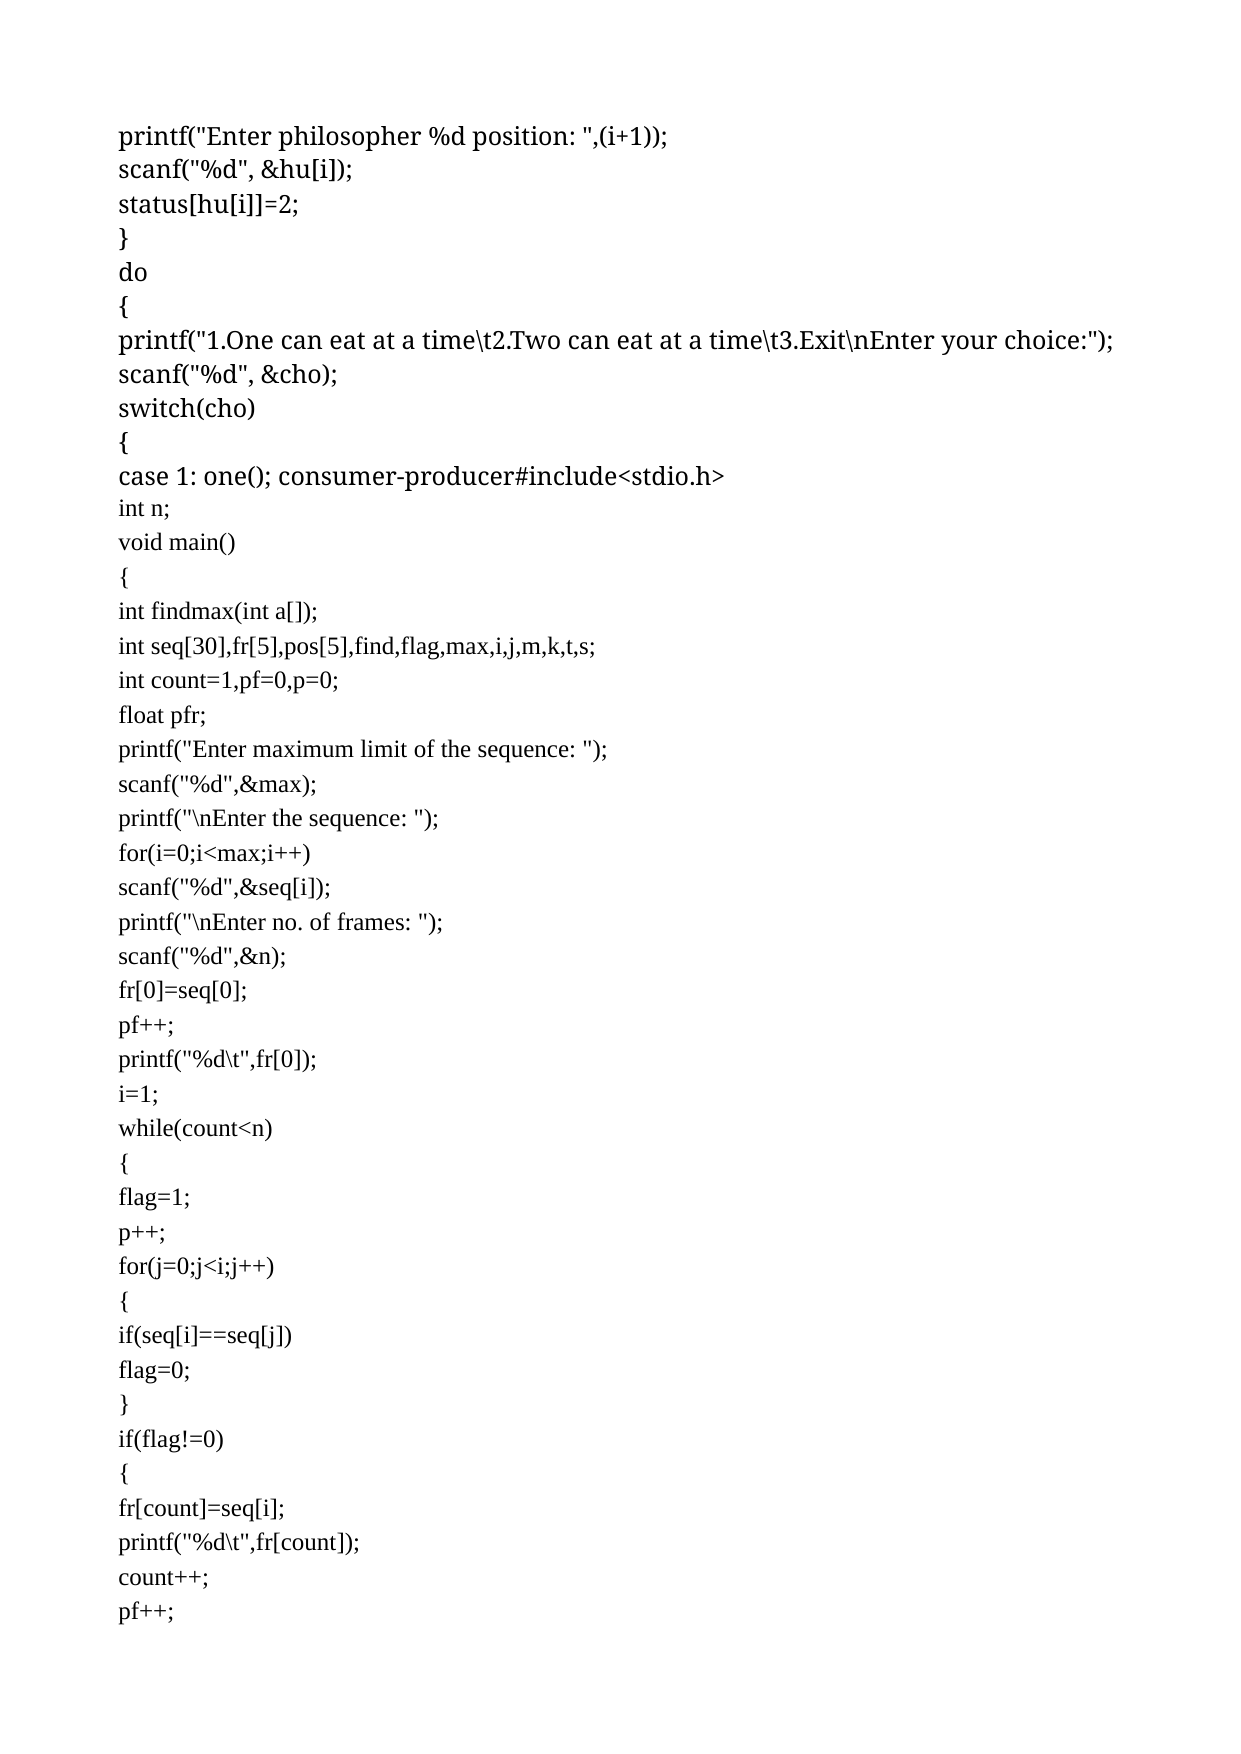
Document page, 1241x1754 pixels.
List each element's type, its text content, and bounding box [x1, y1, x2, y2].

text i=1; [118, 1079, 1122, 1108]
text int seq[30],fr[5],pos[5],find,flag,max,i,j,m,k,t,s; [118, 631, 1122, 659]
text scanf("%d", &cho); [118, 357, 1122, 391]
text status[hu[i]]=2; [118, 186, 1122, 220]
text printf("Enter maximum limit of the sequence: "); [118, 734, 1122, 763]
text flag=1; [118, 1182, 1122, 1211]
text { [118, 1286, 1122, 1314]
text void main() [118, 527, 1122, 556]
text int findmax(int a[]); [118, 596, 1122, 625]
text while(count<n) [118, 1113, 1122, 1142]
text int count=1,pf=0,p=0; [118, 665, 1122, 694]
text scanf("%d", &hu[i]); [118, 152, 1122, 186]
text if(flag!=0) [118, 1424, 1122, 1452]
text { [118, 562, 1122, 591]
text fr[0]=seq[0]; [118, 976, 1122, 1004]
text printf("1.One can eat at a time\t2.Two can eat at a time\t3.Exit\nEnter your choice:"); [118, 322, 1122, 357]
text case 1: one(); consumer-producer#include<stdio.h> [118, 459, 1122, 493]
text printf("%d\t",fr[0]); [118, 1044, 1122, 1073]
text fr[count]=seq[i]; [118, 1493, 1122, 1521]
text scanf("%d",&n); [118, 941, 1122, 970]
text float pfr; [118, 700, 1122, 728]
text do [118, 254, 1122, 288]
text scanf("%d",&seq[i]); [118, 872, 1122, 901]
text } [118, 220, 1122, 254]
text count++; [118, 1562, 1122, 1590]
text } [118, 1389, 1122, 1418]
text for(j=0;j<i;j++) [118, 1251, 1122, 1280]
text printf("\nEnter no. of frames: "); [118, 907, 1122, 935]
text p++; [118, 1217, 1122, 1246]
text { [118, 425, 1122, 459]
text { [118, 288, 1122, 322]
text int n; [118, 493, 1122, 522]
text { [118, 1458, 1122, 1487]
text printf("Enter philosopher %d position: ",(i+1)); [118, 118, 1122, 152]
text { [118, 1148, 1122, 1177]
text printf("%d\t",fr[count]); [118, 1527, 1122, 1556]
text pf++; [118, 1010, 1122, 1039]
text for(i=0;i<max;i++) [118, 838, 1122, 866]
text if(seq[i]==seq[j]) [118, 1320, 1122, 1349]
text scanf("%d",&max); [118, 769, 1122, 797]
text flag=0; [118, 1355, 1122, 1383]
text printf("\nEnter the sequence: "); [118, 803, 1122, 832]
text pf++; [118, 1596, 1122, 1625]
text switch(cho) [118, 391, 1122, 425]
